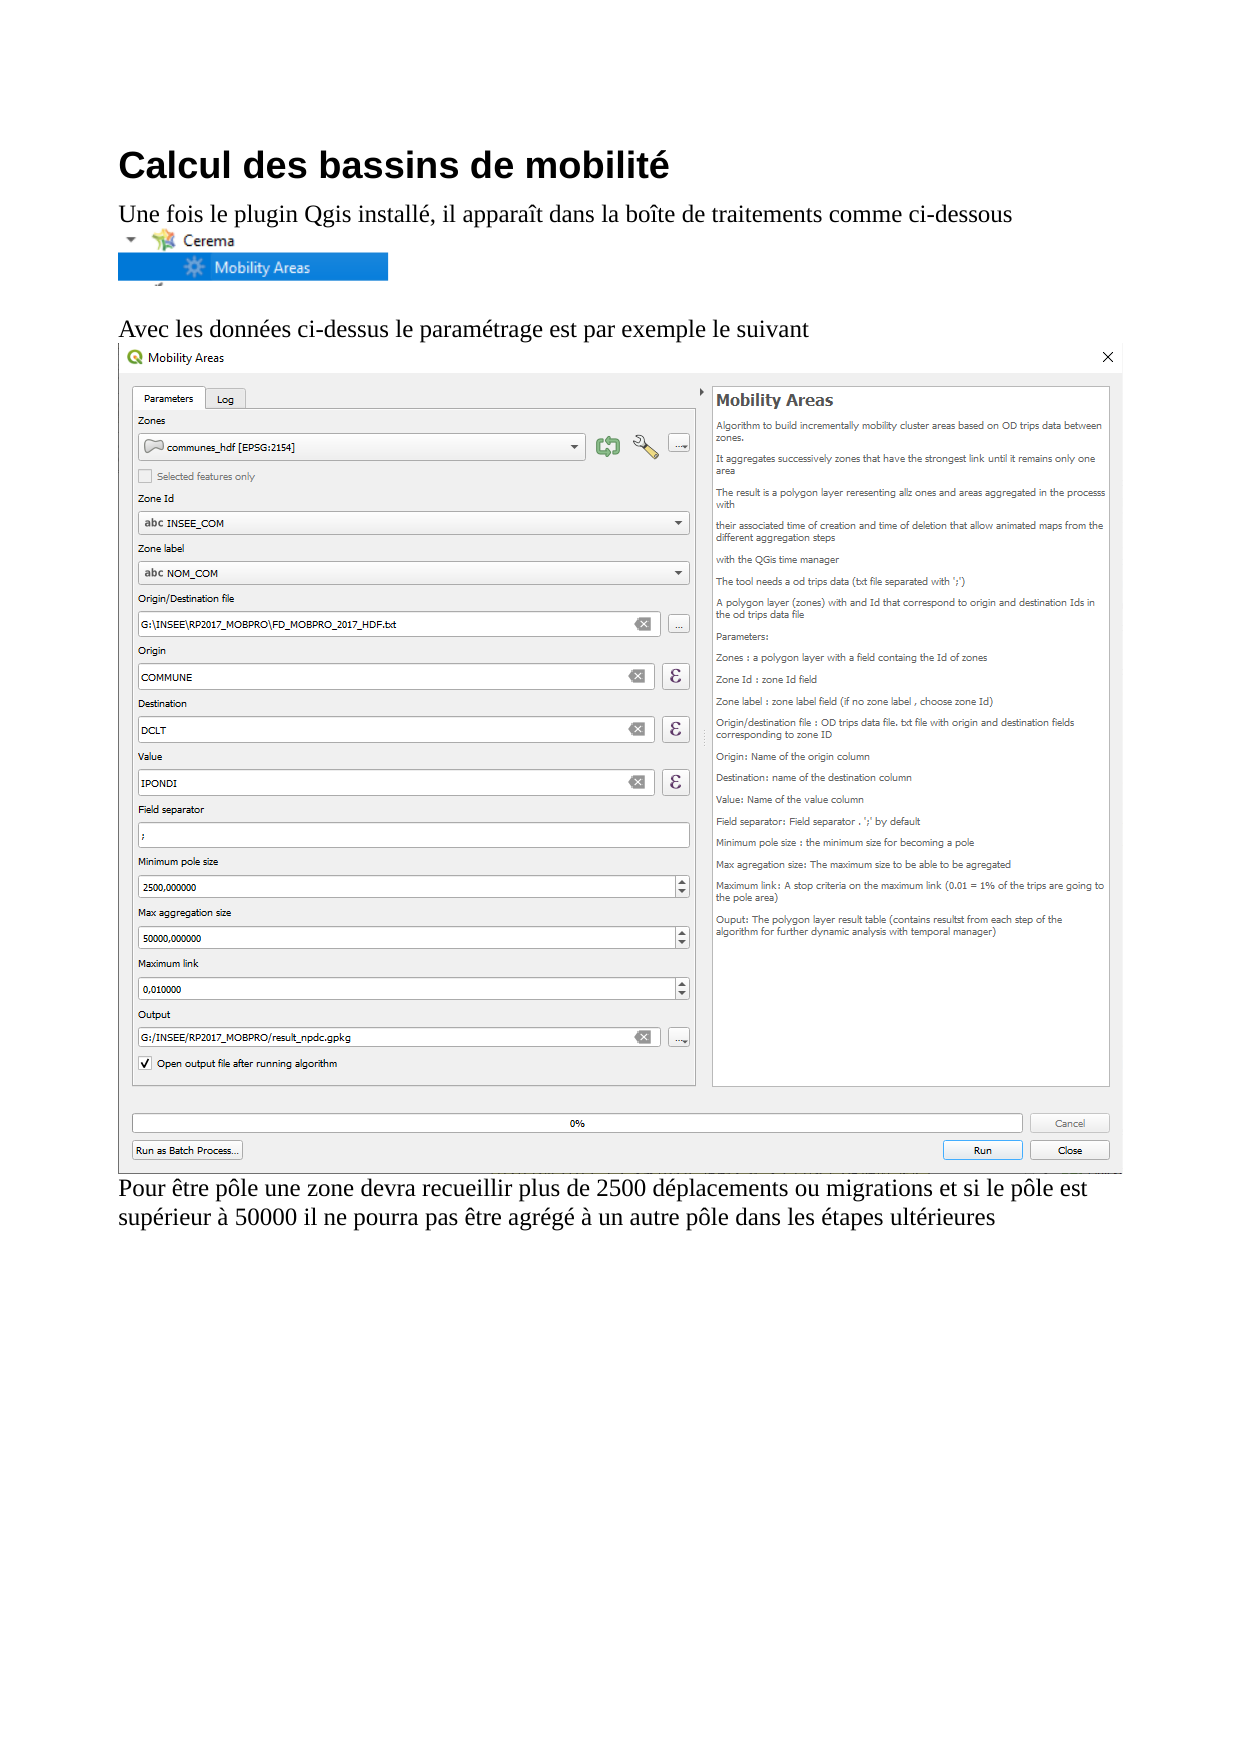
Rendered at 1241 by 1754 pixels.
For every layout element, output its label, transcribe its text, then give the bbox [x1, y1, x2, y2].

picture [118, 343, 1123, 1174]
text Pour être pôle une zone devra recueillir plus de 2500 déplacements ou migrations et si le pôle est supérieur à 50000 il ne pourra pas être agrégé à un autre pôle dans les étapes ultérieures [118, 1174, 1122, 1231]
text Avec les données ci-dessus le paramétrage est par exemple le suivant [118, 314, 1122, 343]
picture [118, 228, 389, 286]
subtitle Calcul des bassins de mobilité [118, 143, 1122, 187]
text Une fois le plugin Qgis installé, il apparaît dans la boîte de traitements comme ci-dessous [118, 199, 1122, 228]
